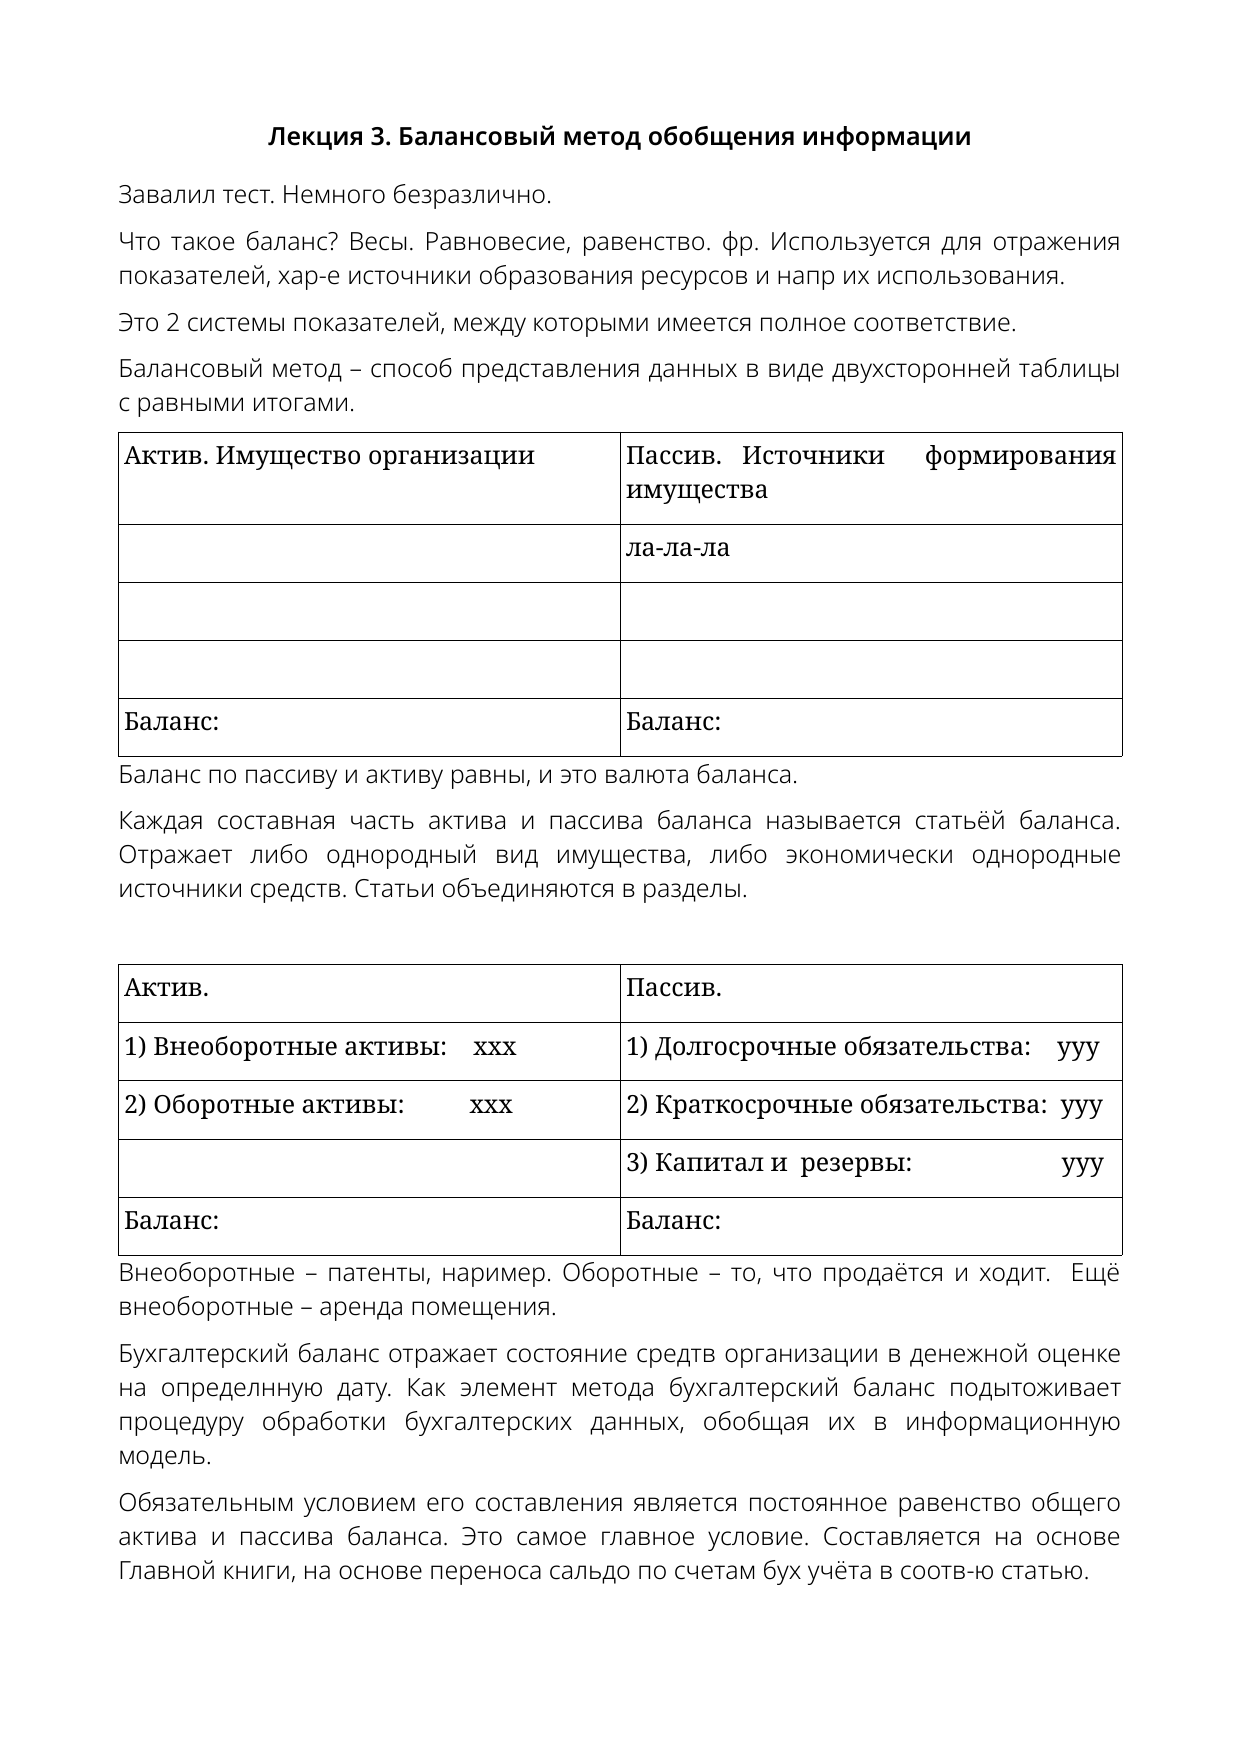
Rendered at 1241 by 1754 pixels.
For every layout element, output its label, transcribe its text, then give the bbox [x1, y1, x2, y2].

table_header Актив. [119, 965, 620, 1022]
table_cell [621, 583, 1122, 640]
table_cell Баланс: [621, 1198, 1122, 1255]
text Что такое баланс? Весы. Равновесие, равенство. фр. Используется для отражения показателей, хар-е источники образования ресурсов и напр их использования. [118, 224, 1122, 292]
table_cell [621, 641, 1122, 698]
text Бухгалтерский баланс отражает состояние средтв организации в денежной оценке на определнную дату. Как элемент метода бухгалтерский баланс подытоживает процедуру обработки бухгалтерских данных, обобщая их в информационную модель. [118, 1336, 1122, 1472]
text Внеоборотные – патенты, наример. Оборотные – то, что продаётся и ходит. Ещё внеоборотные – аренда помещения. [118, 1256, 1122, 1323]
table_cell [119, 583, 620, 640]
text Каждая составная часть актива и пассива баланса называется статьёй баланса. Отражает либо однородный вид имущества, либо экономически однородные источники средств. Статьи объединяются в разделы. [118, 803, 1122, 905]
subtitle Лекция 3. Балансовый метод обобщения информации [118, 118, 1122, 152]
table_cell Баланс: [621, 699, 1122, 756]
text Завалил тест. Немного безразлично. [118, 177, 1122, 211]
table_header Пассив. [621, 965, 1122, 1022]
table_cell 2) Оборотные активы: ххх [119, 1081, 620, 1138]
table_cell Баланс: [119, 1198, 620, 1255]
table_cell [119, 525, 620, 582]
text Обязательным условием его составления является постоянное равенство общего актива и пассива баланса. Это самое главное условие. Составляется на основе Главной книги, на основе переноса сальдо по счетам бух учёта в соотв-ю статью. [118, 1484, 1122, 1586]
table_cell 1) Внеоборотные активы: ххх [119, 1023, 620, 1080]
table_cell ла-ла-ла [621, 525, 1122, 582]
table_cell 2) Краткосрочные обязательства: ууу [621, 1081, 1122, 1138]
text Балансовый метод – способ представления данных в виде двухсторонней таблицы с равными итогами. [118, 351, 1122, 419]
text Это 2 системы показателей, между которыми имеется полное соответствие. [118, 304, 1122, 338]
table_cell 1) Долгосрочные обязательства: ууу [621, 1023, 1122, 1080]
table_cell [119, 1140, 620, 1197]
text Баланс по пассиву и активу равны, и это валюта баланса. [118, 757, 1122, 790]
table_cell [119, 641, 620, 698]
table_header Пассив. Источники формирования имущества [621, 433, 1122, 524]
table_cell 3) Капитал и резервы: ууу [621, 1140, 1122, 1197]
table_cell Баланс: [119, 699, 620, 756]
table_header Актив. Имущество организации [119, 433, 620, 524]
